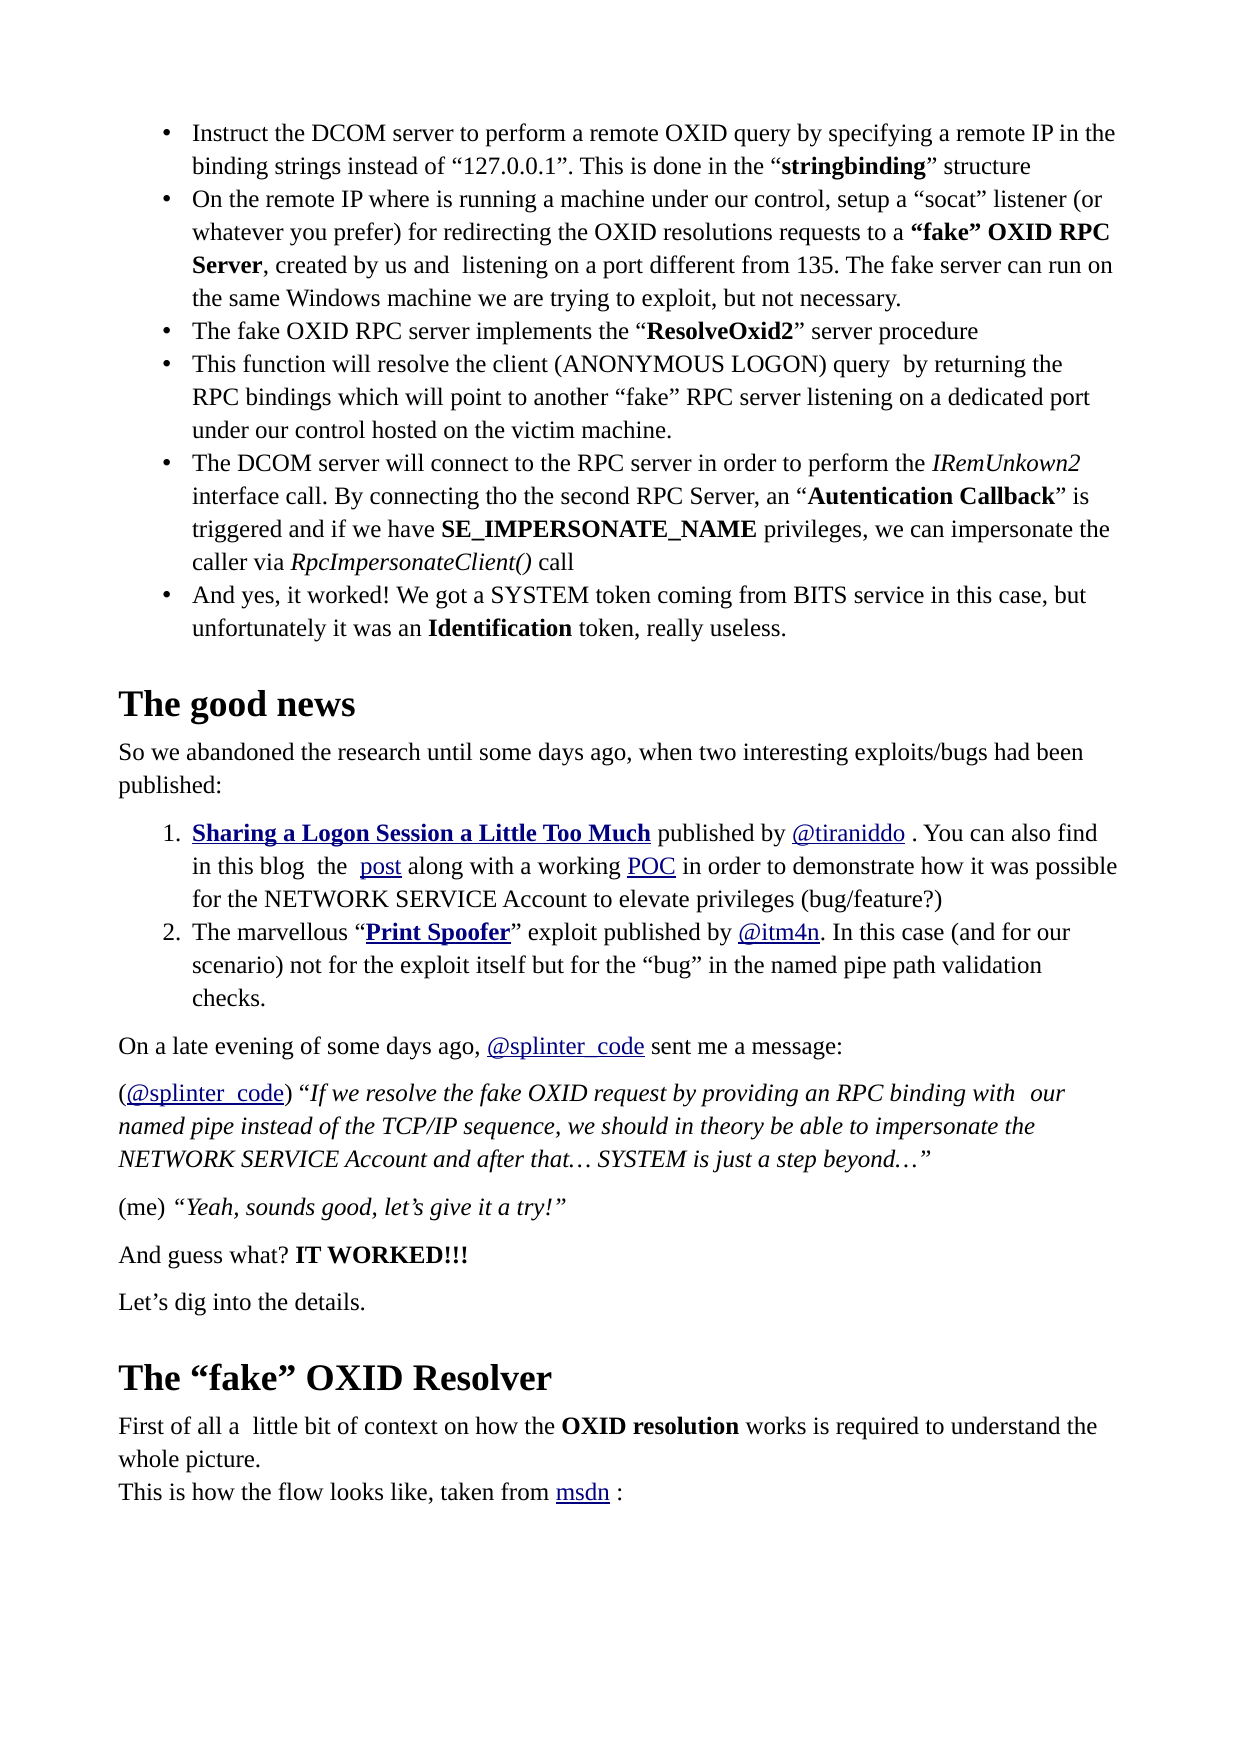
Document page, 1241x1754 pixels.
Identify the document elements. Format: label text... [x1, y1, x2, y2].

subtitle The “fake” OXID Resolver [118, 1356, 1122, 1399]
text So we abandoned the research until some days ago, when two interesting exploits/bugs had been published: [118, 737, 1122, 799]
text And guess what? IT WORKED!!! [118, 1240, 1122, 1268]
list On the remote IP where is running a machine under our control, setup a “socat” listener (or whatever you prefer) for redirecting the OXID resolutions requests to a “fake” OXID RPC Server, created by us and listening on a port different from 135. The fake server can run on the same Windows machine we are trying to exploit, but not necessary. [162, 184, 1122, 312]
list The marvellous “Print Spoofer” exploit published by @itm4n. In this case (and for our scenario) not for the exploit itself but for the “bug” in the named pipe path validation checks. [162, 917, 1122, 1012]
list The fake OXID RPC server implements the “ResolveOxid2” server procedure [162, 316, 1122, 345]
list This function will resolve the client (ANONYMOUS LOGON) query by returning the RPC bindings which will point to another “fake” RPC server listening on a dedicated port under our control hosted on the victim machine. [162, 349, 1122, 444]
list And yes, it worked! We got a SYSTEM token coming from BITS service in this case, but unfortunately it was an Identification token, really useless. [162, 580, 1122, 642]
list The DCOM server will connect to the RPC server in order to perform the IRemUnkown2 interface call. By connecting tho the second RPC Server, an “Autentication Callback” is triggered and if we have SE_IMPERSONATE_NAME privileges, we can impersonate the caller via RpcImpersonateClient() call [162, 448, 1122, 576]
list Instruct the DCOM server to perform a remote OXID query by specifying a remote IP in the binding strings instead of “127.0.0.1”. This is done in the “stringbinding” structure [162, 118, 1122, 180]
subtitle The good news [118, 682, 1122, 725]
text First of all a little bit of context on how the OXID resolution works is required to understand the whole picture. This is how the flow looks like, taken from msdn : [118, 1411, 1122, 1506]
text (@splinter_code) “If we resolve the fake OXID request by providing an RPC binding with our named pipe instead of the TCP/IP sequence, we should in theory be able to impersonate the NETWORK SERVICE Account and after that… SYSTEM is just a step beyond…” [118, 1078, 1122, 1173]
text Let’s dig into the details. [118, 1287, 1122, 1316]
list Sharing a Logon Session a Little Too Much published by @tiraniddo . You can also find in this blog the post along with a working POC in order to demonstrate how it was possible for the NETWORK SERVICE Account to elevate privileges (bug/feature?) [162, 818, 1122, 913]
text (me) “Yeah, sounds good, let’s give it a try!” [118, 1192, 1122, 1221]
text On a late evening of some days ago, @splinter_code sent me a message: [118, 1031, 1122, 1059]
